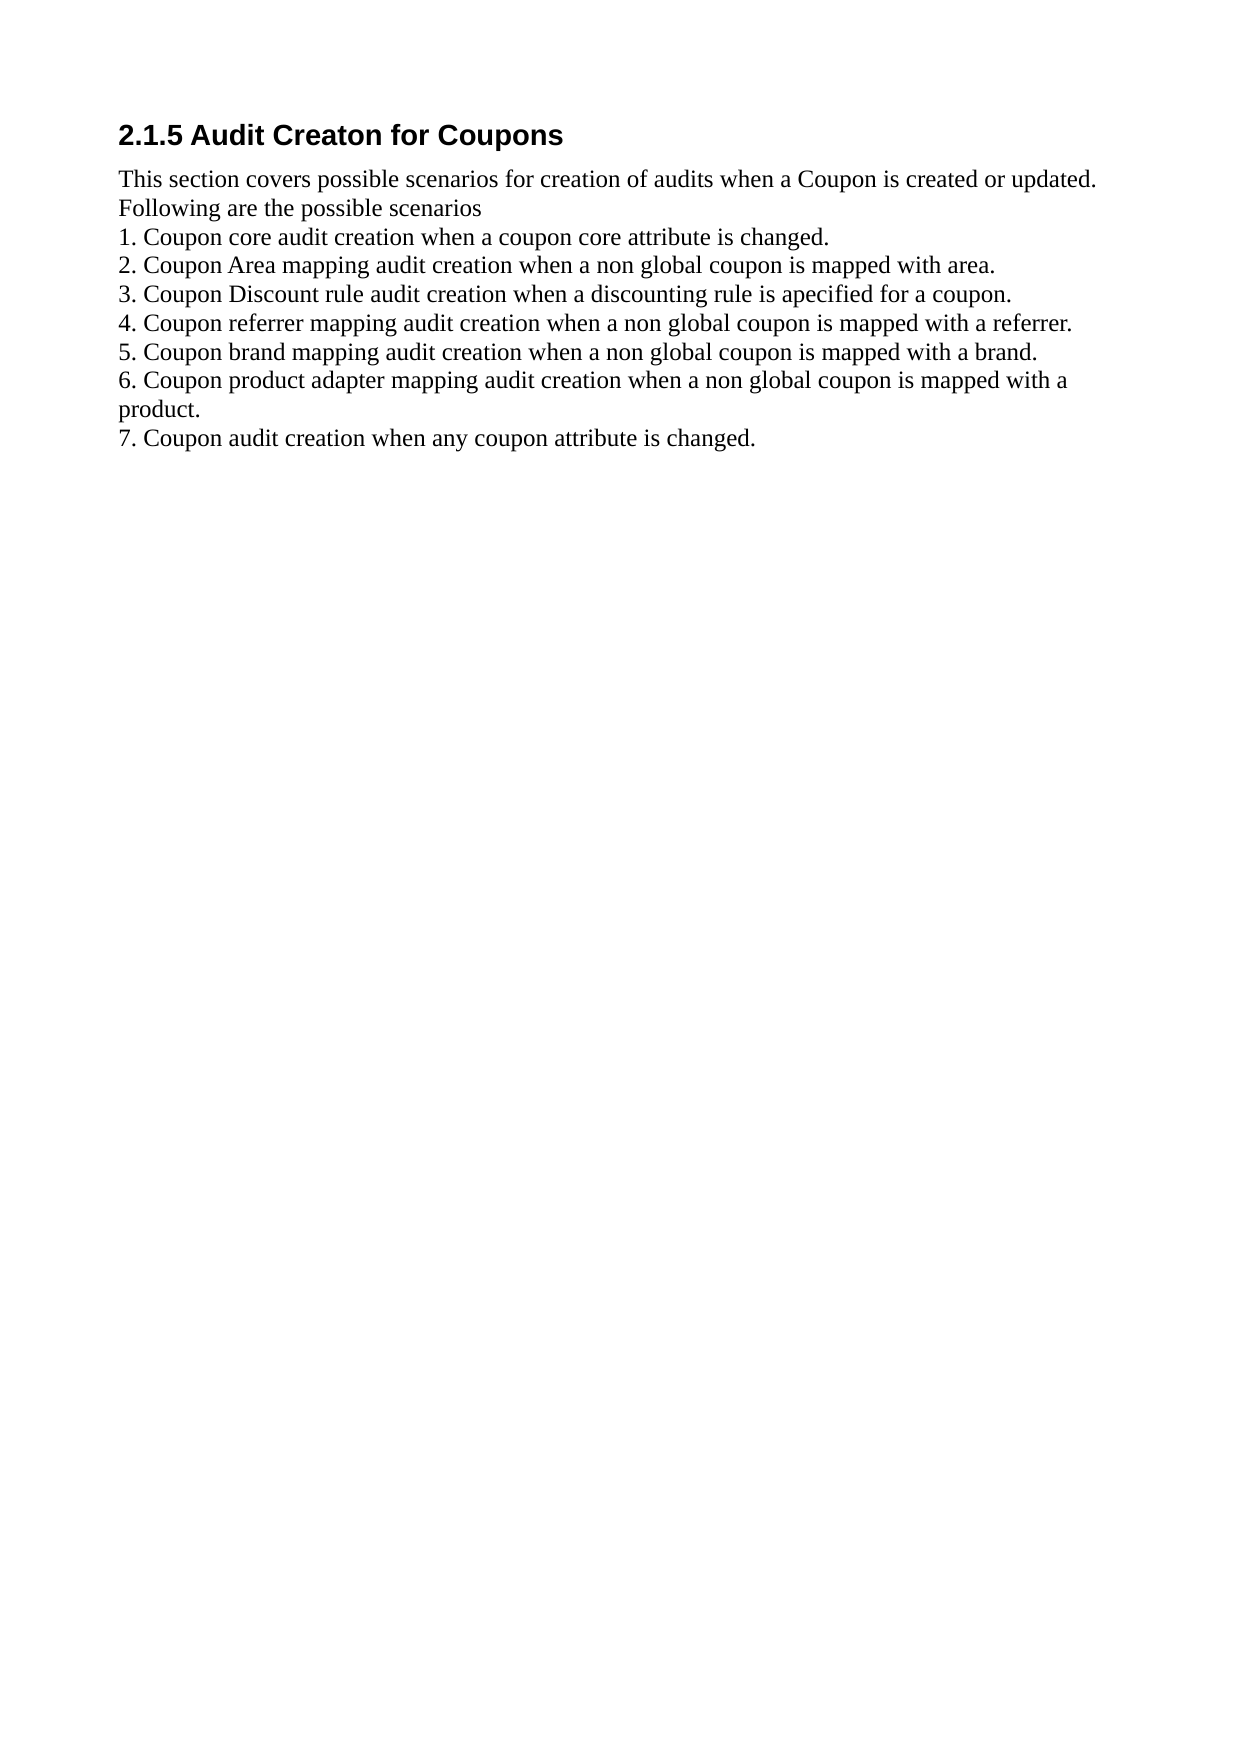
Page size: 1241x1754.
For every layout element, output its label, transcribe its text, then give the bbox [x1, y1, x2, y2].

text 1. Coupon core audit creation when a coupon core attribute is changed. [118, 222, 1122, 250]
text 4. Coupon referrer mapping audit creation when a non global coupon is mapped with a referrer. [118, 308, 1122, 337]
text 5. Coupon brand mapping audit creation when a non global coupon is mapped with a brand. [118, 337, 1122, 365]
text 3. Coupon Discount rule audit creation when a discounting rule is apecified for a coupon. [118, 279, 1122, 308]
text This section covers possible scenarios for creation of audits when a Coupon is created or updated. Following are the possible scenarios [118, 164, 1122, 222]
text 7. Coupon audit creation when any coupon attribute is changed. [118, 423, 1122, 452]
text 2. Coupon Area mapping audit creation when a non global coupon is mapped with area. [118, 250, 1122, 279]
subtitle 2.1.5 Audit Creaton for Coupons [118, 118, 1122, 152]
text 6. Coupon product adapter mapping audit creation when a non global coupon is mapped with a product. [118, 365, 1122, 423]
